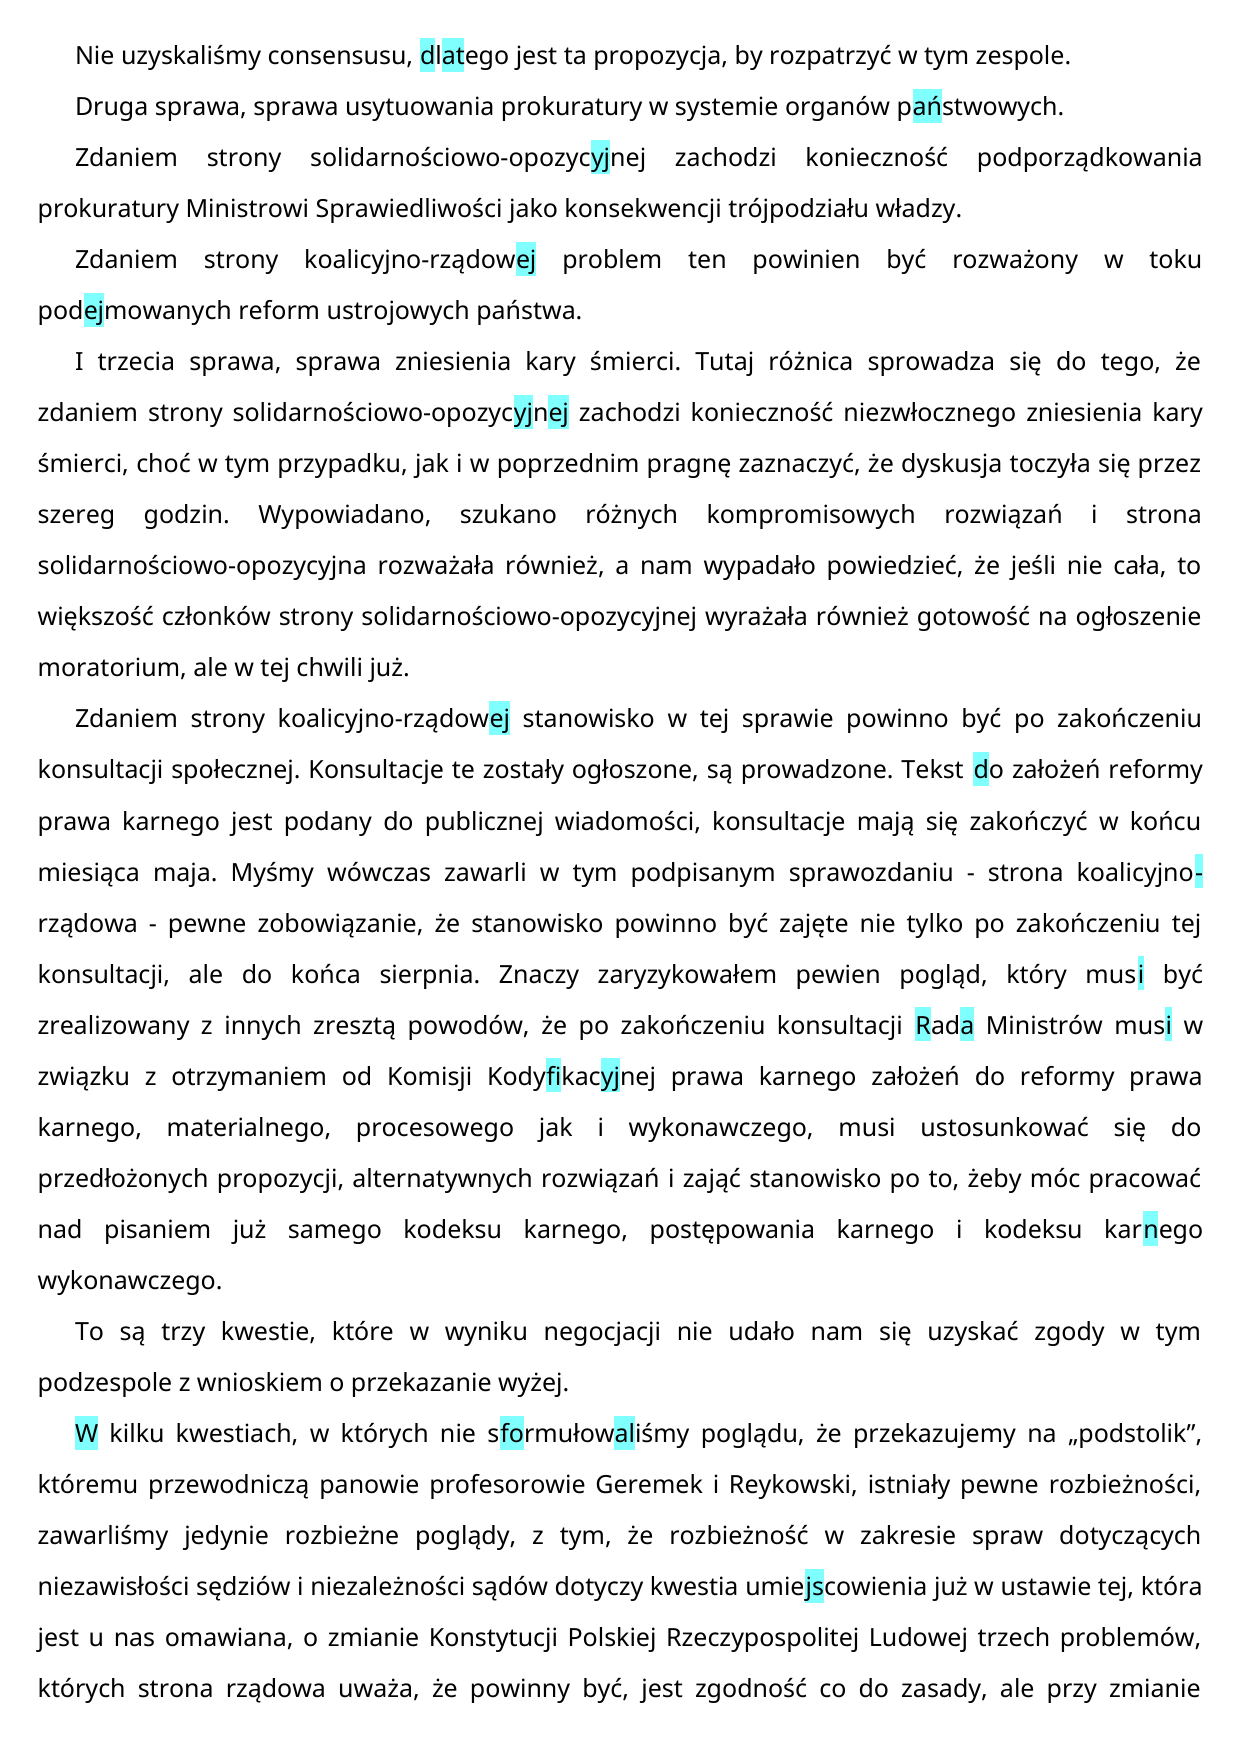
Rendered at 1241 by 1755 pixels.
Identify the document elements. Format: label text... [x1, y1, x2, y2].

text To są trzy kwestie, które w wyniku negocjacji nie udało nam się uzyskać zgody w tym podzespole z wnioskiem o przekazanie wyżej. [37, 1313, 1203, 1399]
text W kilku kwestiach, w których nie sformułowaliśmy poglądu, że przekazujemy na „podstolik”, któremu przewodniczą panowie profesorowie Geremek i Reykowski, istniały pewne rozbieżności, zawarliśmy jedynie rozbieżne poglądy, z tym, że rozbieżność w zakresie spraw dotyczących niezawisłości sędziów i niezależności sądów dotyczy kwestia umiejscowienia już w ustawie tej, która jest u nas omawiana, o zmianie Konstytucji Polskiej Rzeczypospolitej Ludowej trzech problemów, których strona rządowa uważa, że powinny być, jest zgodność co do zasady, ale przy zmianie [37, 1416, 1203, 1705]
text I trzecia sprawa, sprawa zniesienia kary śmierci. Tutaj różnica sprowadza się do tego, że zdaniem strony solidarnościowo-opozycyjnej zachodzi konieczność niezwłocznego zniesienia kary śmierci, choć w tym przypadku, jak i w poprzednim pragnę zaznaczyć, że dyskusja toczyła się przez szereg godzin. Wypowiadano, szukano różnych kompromisowych rozwiązań i strona solidarnościowo-opozycyjna rozważała również, a nam wypadało powiedzieć, że jeśli nie cała, to większość członków strony solidarnościowo-opozycyjnej wyrażała również gotowość na ogłoszenie moratorium, ale w tej chwili już. [37, 344, 1203, 684]
text Zdaniem strony koalicyjno-rządowej stanowisko w tej sprawie powinno być po zakończeniu konsultacji społecznej. Konsultacje te zostały ogłoszone, są prowadzone. Tekst do założeń reformy prawa karnego jest podany do publicznej wiadomości, konsultacje mają się zakończyć w końcu miesiąca maja. Myśmy wówczas zawarli w tym podpisanym sprawozdaniu - strona koalicyjno-rządowa - pewne zobowiązanie, że stanowisko powinno być zajęte nie tylko po zakończeniu tej konsultacji, ale do końca sierpnia. Znaczy zaryzykowałem pewien pogląd, który musi być zrealizowany z innych zresztą powodów, że po zakończeniu konsultacji Rada Ministrów musi w związku z otrzymaniem od Komisji Kodyfikacyjnej prawa karnego założeń do reformy prawa karnego, materialnego, procesowego jak i wykonawczego, musi ustosunkować się do przedłożonych propozycji, alternatywnych rozwiązań i zająć stanowisko po to, żeby móc pracować nad pisaniem już samego kodeksu karnego, postępowania karnego i kodeksu karnego wykonawczego. [37, 701, 1203, 1297]
text Nie uzyskaliśmy consensusu, dlatego jest ta propozycja, by rozpatrzyć w tym zespole. [37, 37, 1203, 72]
text Zdaniem strony solidarnościowo-opozycyjnej zachodzi konieczność podporządkowania prokuratury Ministrowi Sprawiedliwości jako konsekwencji trójpodziału władzy. [37, 139, 1203, 225]
text Druga sprawa, sprawa usytuowania prokuratury w systemie organów państwowych. [37, 88, 1203, 123]
text Zdaniem strony koalicyjno-rządowej problem ten powinien być rozważony w toku podejmowanych reform ustrojowych państwa. [37, 242, 1203, 327]
